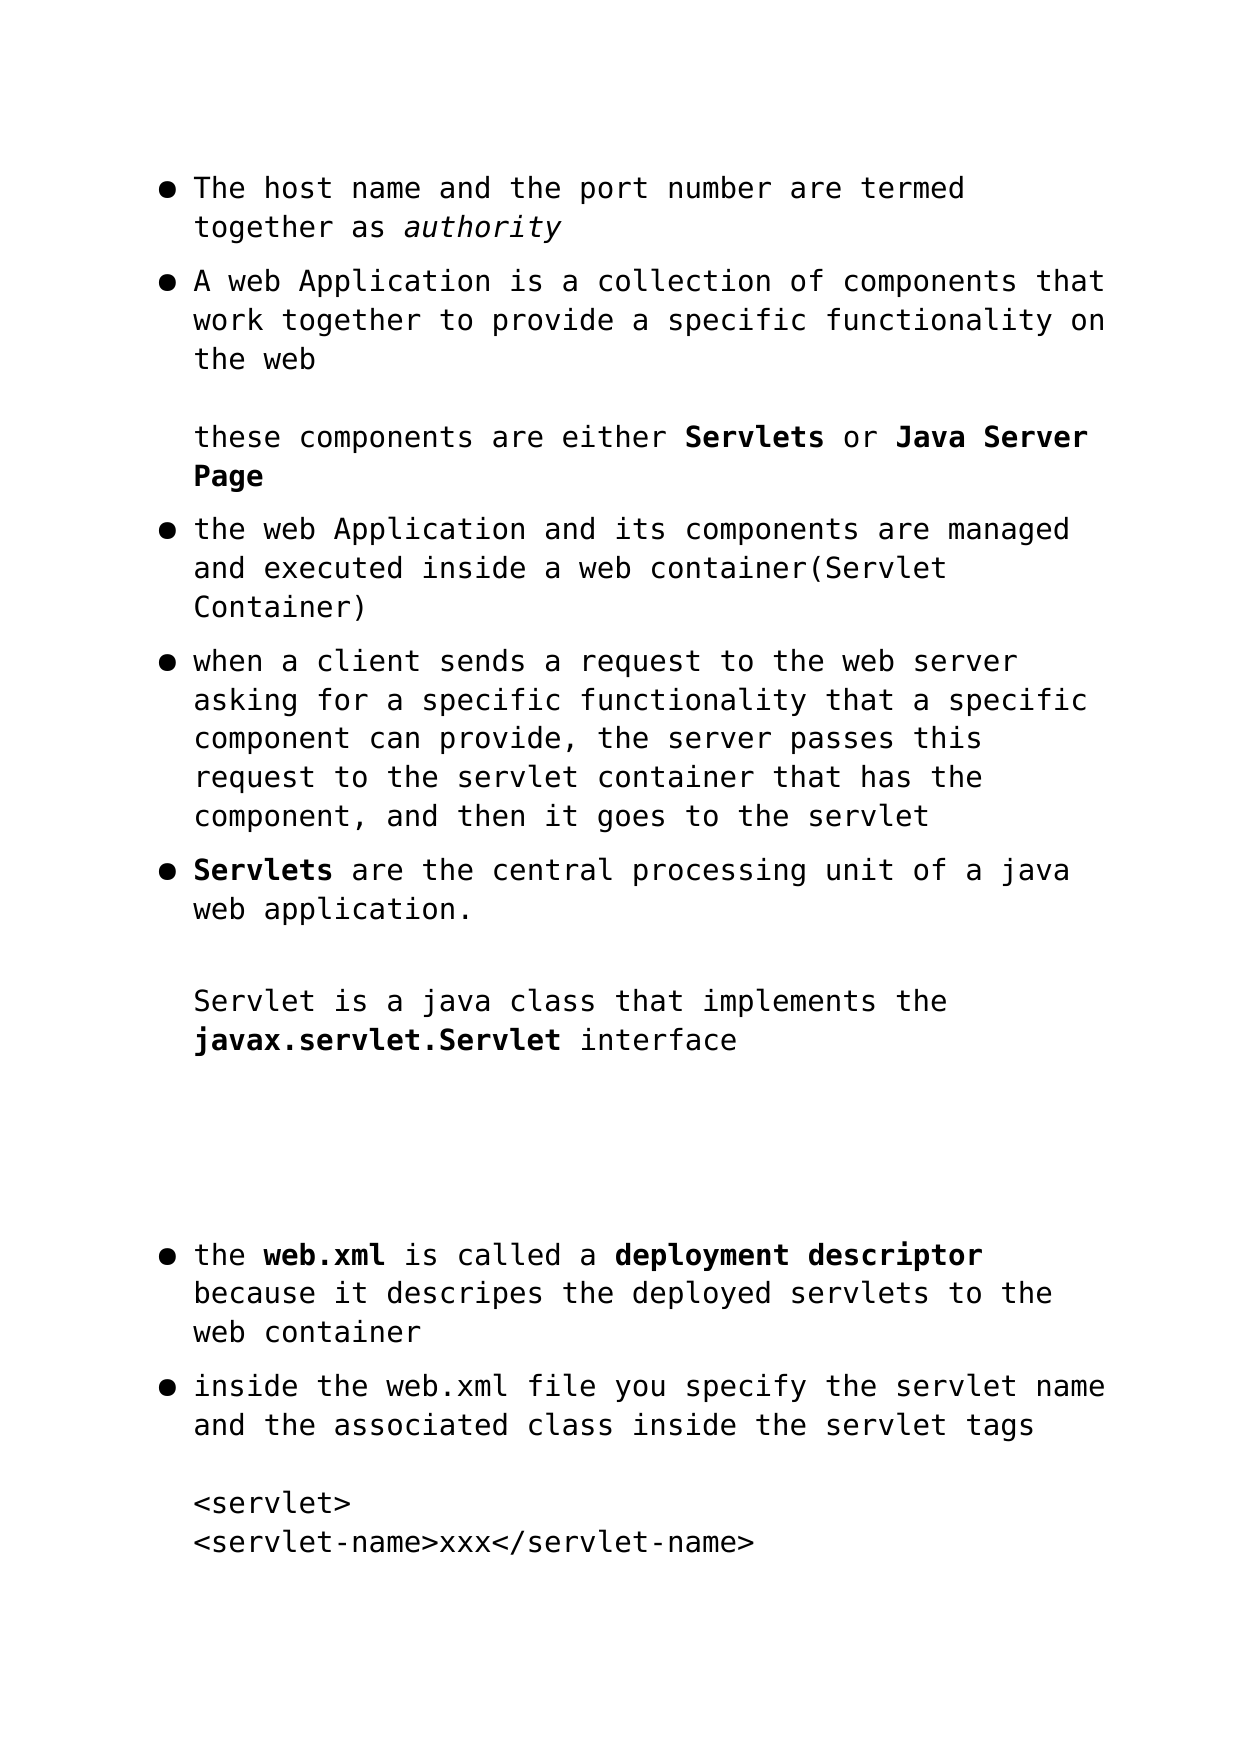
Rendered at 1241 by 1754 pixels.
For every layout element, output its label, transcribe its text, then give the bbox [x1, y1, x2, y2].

list when a client sends a request to the web server asking for a specific functionality that a specific component can provide, the server passes this request to the servlet container that has the component, and then it goes to the servlet [156, 644, 1122, 834]
list the web.xml is called a deployment descriptor because it descripes the deployed servlets to the web container [156, 1238, 1122, 1350]
list inside the web.xml file you specify the servlet name and the associated class inside the servlet tags <servlet> <servlet-name>xxx</servlet-name> [156, 1369, 1122, 1559]
list Servlet is a java class that implements the javax.servlet.Servlet interface [156, 946, 1122, 1058]
list A web Application is a collection of components that work together to provide a specific functionality on the web these components are either Servlets or Java Server Page [156, 264, 1122, 493]
list Servlets are the central processing unit of a java web application. [156, 853, 1122, 926]
list The host name and the port number are termed together as authority [156, 172, 1122, 244]
list the web Application and its components are managed and executed inside a web container(Servlet Container) [156, 512, 1122, 624]
